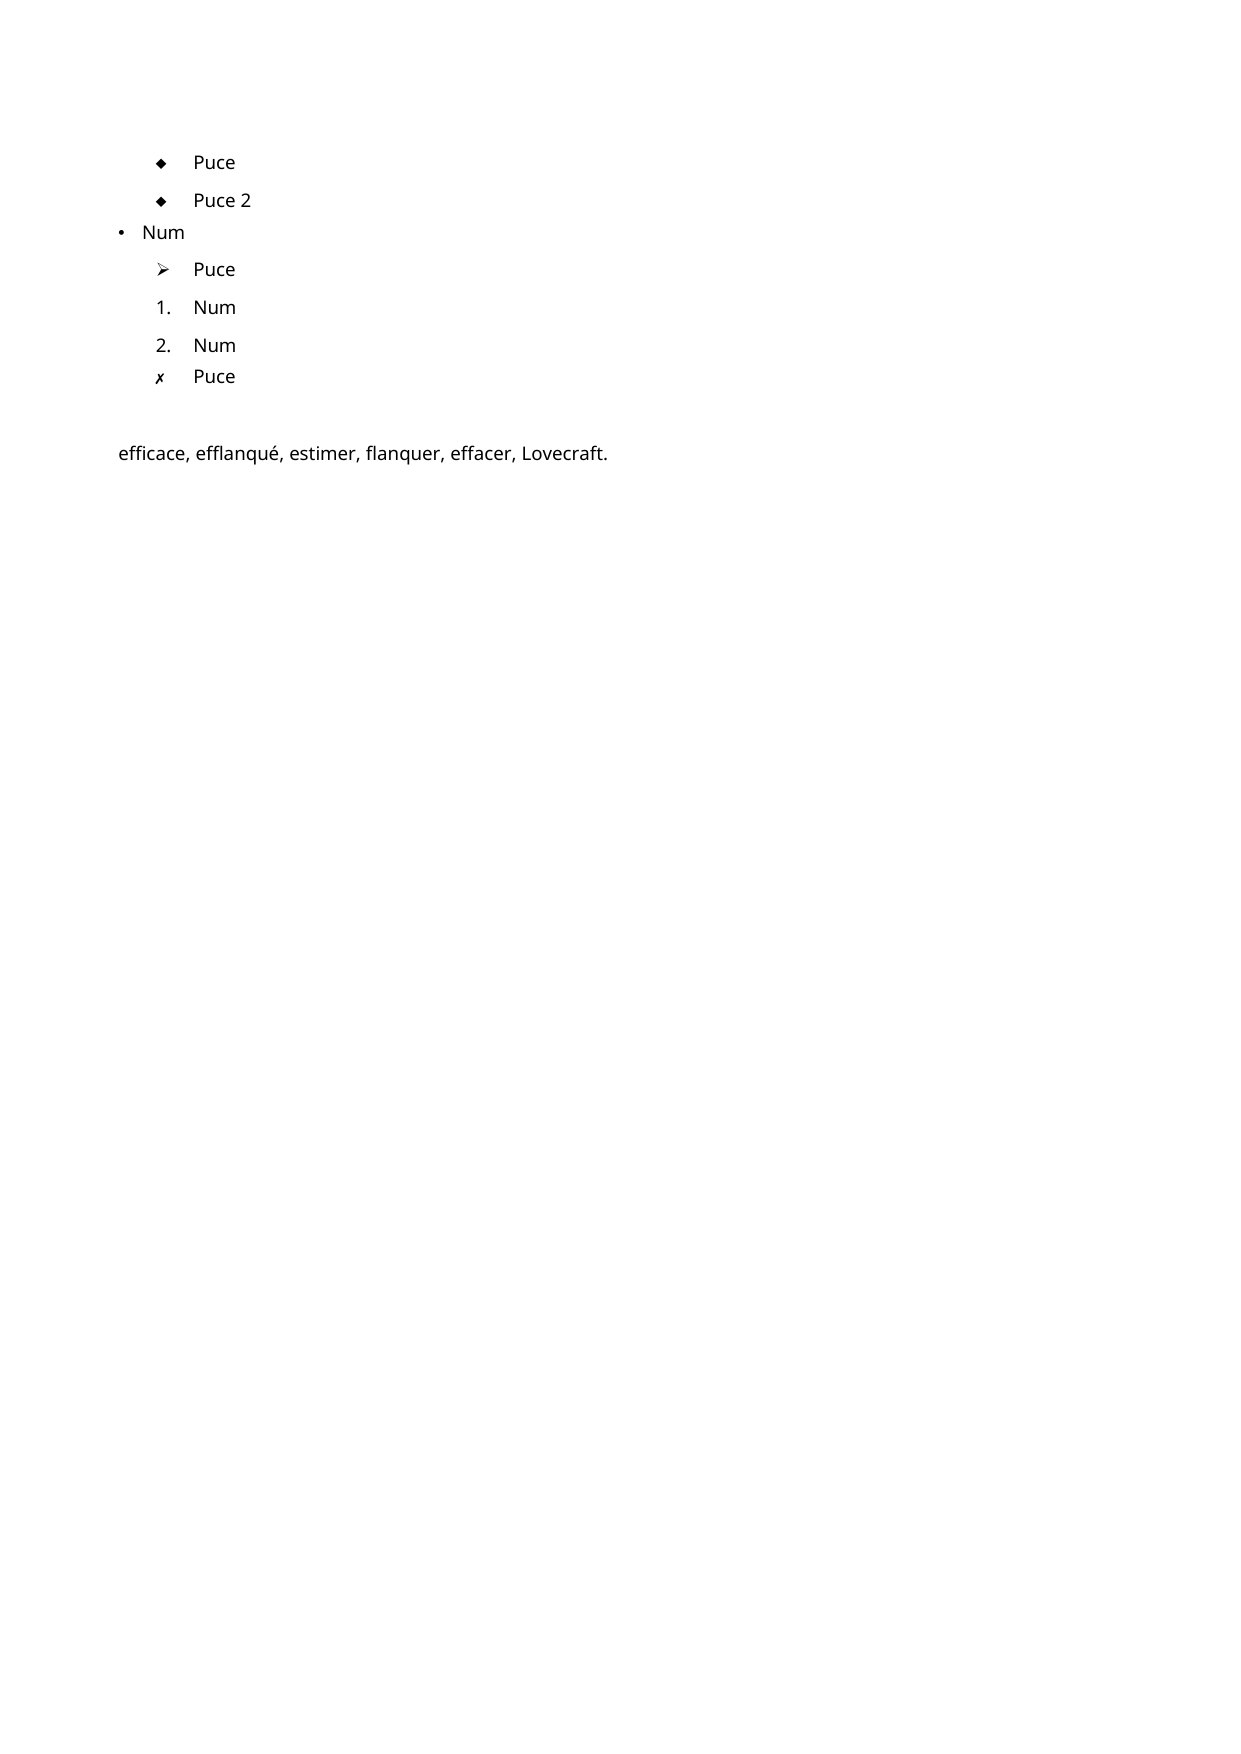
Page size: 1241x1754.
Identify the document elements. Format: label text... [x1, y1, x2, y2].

list Puce [156, 256, 1122, 282]
list Puce [156, 364, 1122, 389]
list Num [156, 332, 1122, 358]
text efficace, efflanqué, estimer, flanquer, effacer, Lovecraft. [118, 440, 1122, 465]
list Num [118, 219, 1122, 244]
list Puce 2 [156, 188, 1122, 213]
list Puce [156, 149, 1122, 175]
list Num [156, 294, 1122, 320]
